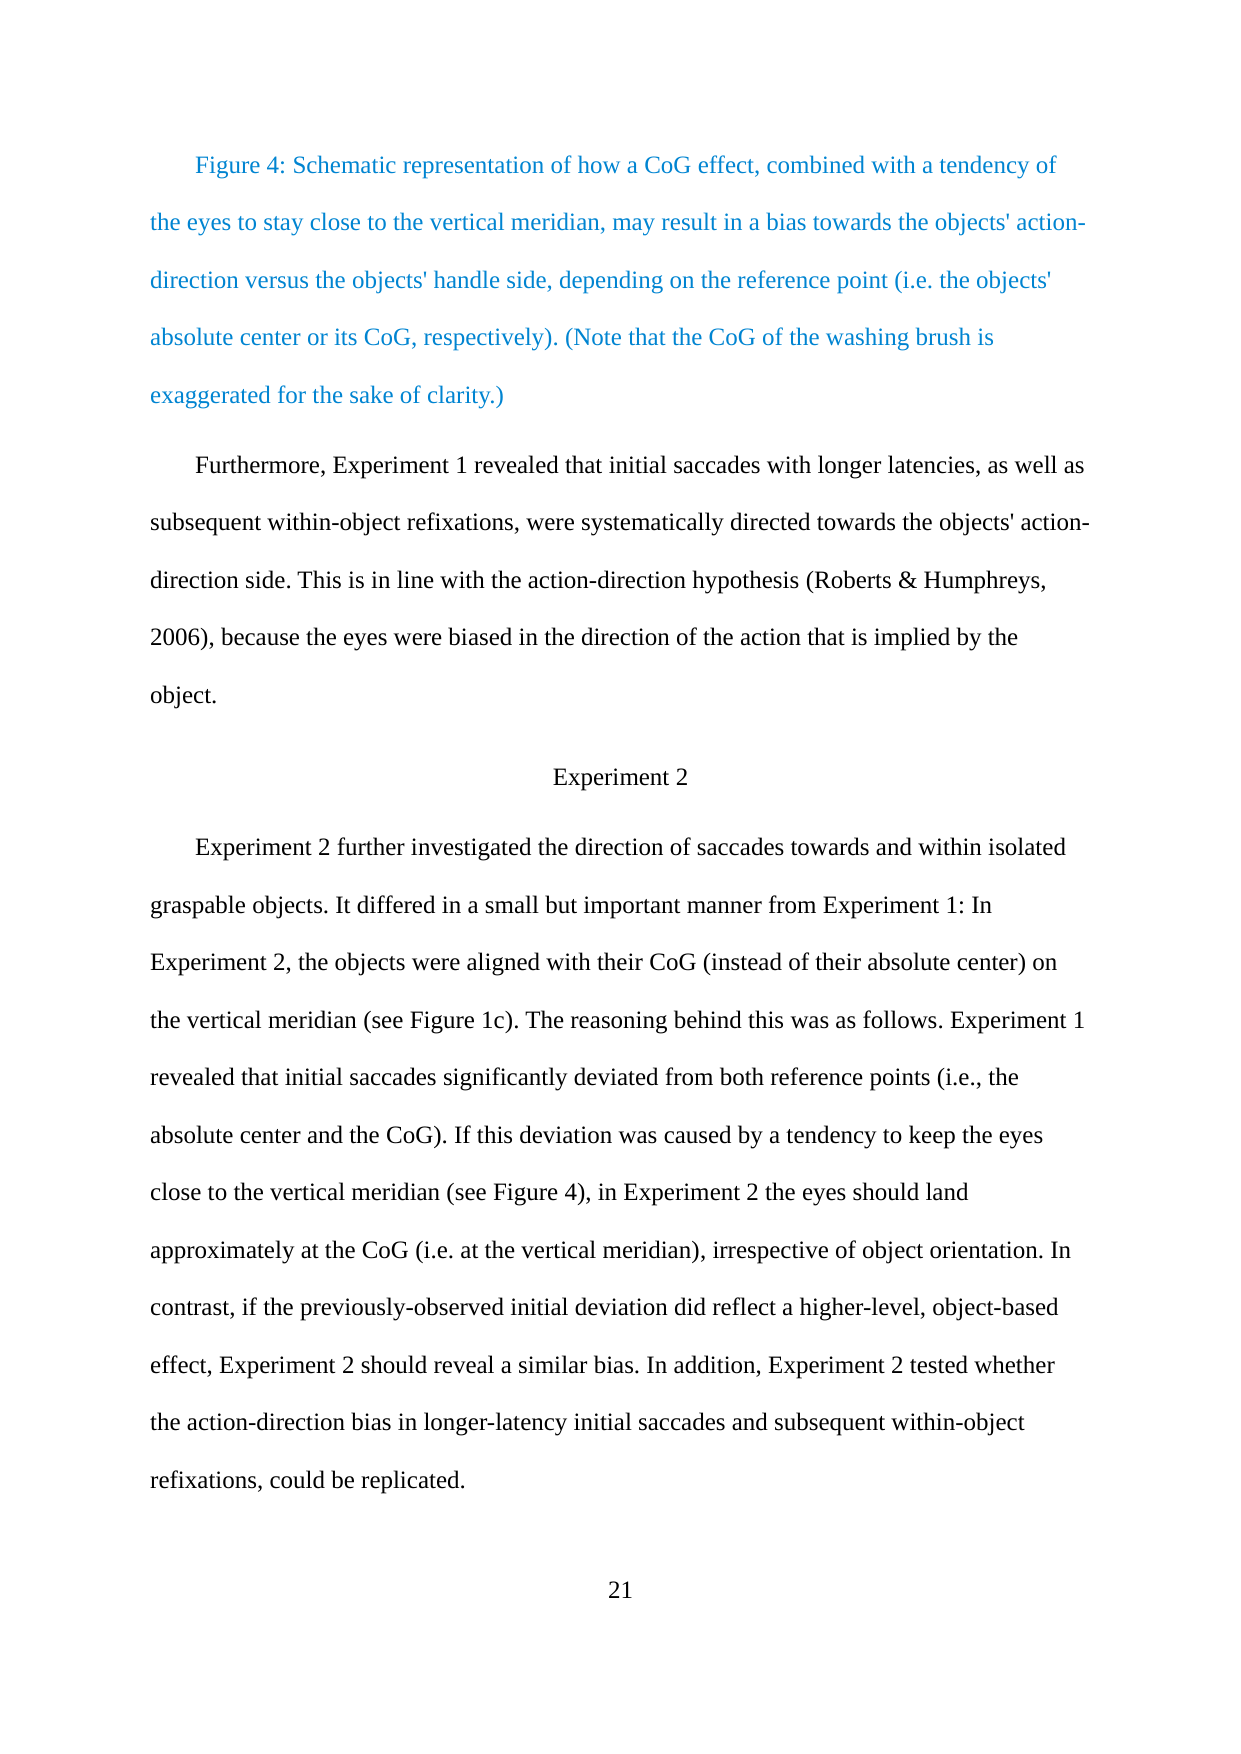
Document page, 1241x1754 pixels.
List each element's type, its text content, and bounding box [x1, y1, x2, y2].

subtitle Experiment 2 [150, 762, 1091, 791]
text Experiment 2 further investigated the direction of saccades towards and within isolated graspable objects. It differed in a small but important manner from Experiment 1: In Experiment 2, the objects were aligned with their CoG (instead of their absolute center) on the vertical meridian (see Figure 1c). The reasoning behind this was as follows. Experiment 1 revealed that initial saccades significantly deviated from both reference points (i.e., the absolute center and the CoG). If this deviation was caused by a tendency to keep the eyes close to the vertical meridian (see Figure 4), in Experiment 2 the eyes should land approximately at the CoG (i.e. at the vertical meridian), irrespective of object orientation. In contrast, if the previously-observed initial deviation did reflect a higher-level, object-based effect, Experiment 2 should reveal a similar bias. In addition, Experiment 2 tested whether the action-direction bias in longer-latency initial saccades and subsequent within-object refixations, could be replicated. [150, 832, 1091, 1494]
subtitle Figure 4: Schematic representation of how a CoG effect, combined with a tendency of the eyes to stay close to the vertical meridian, may result in a bias towards the objects' action-direction versus the objects' handle side, depending on the reference point (i.e. the objects' absolute center or its CoG, respectively). (Note that the CoG of the washing brush is exaggerated for the sake of clarity.) [150, 150, 1091, 409]
text Furthermore, Experiment 1 revealed that initial saccades with longer latencies, as well as subsequent within-object refixations, were systematically directed towards the objects' action-direction side. This is in line with the action-direction hypothesis (Roberts & Humphreys, 2006), because the eyes were biased in the direction of the action that is implied by the object. [150, 450, 1091, 709]
